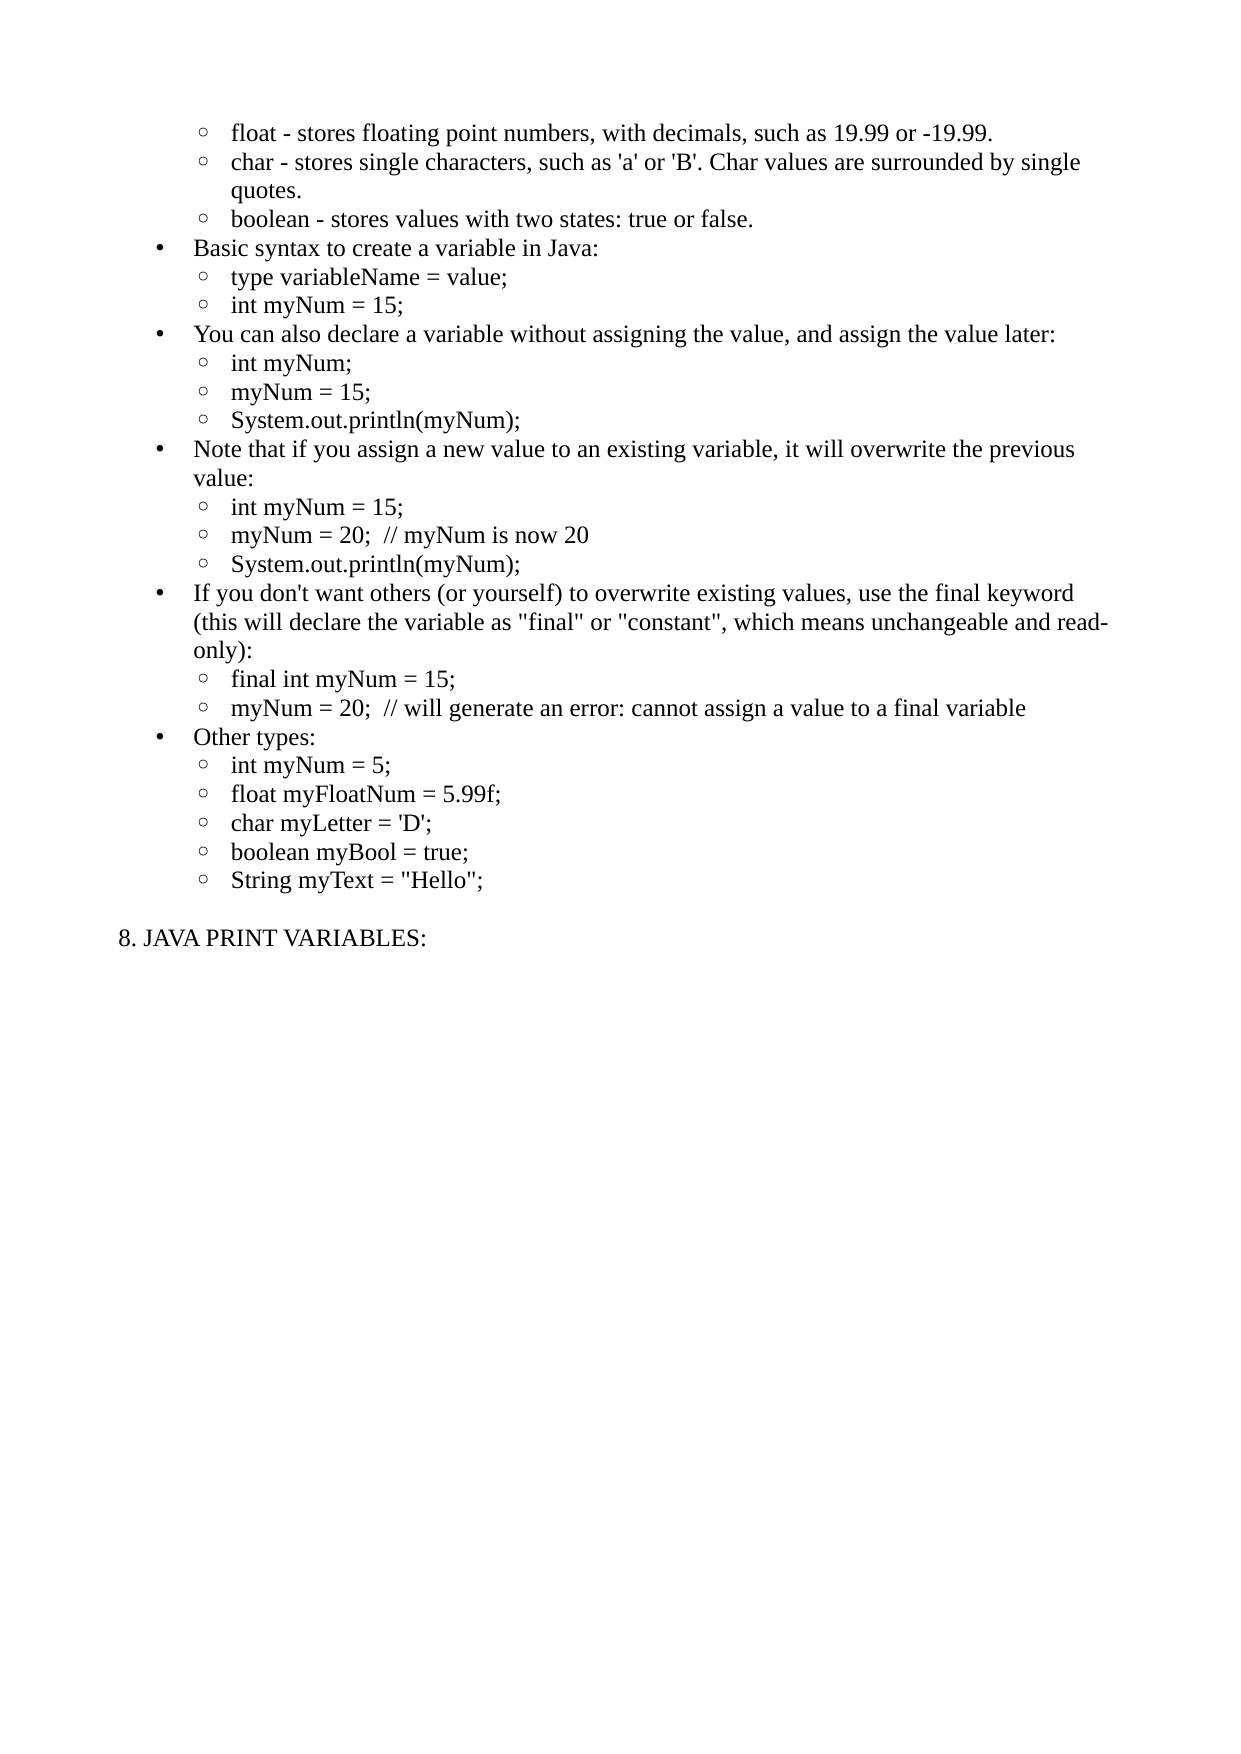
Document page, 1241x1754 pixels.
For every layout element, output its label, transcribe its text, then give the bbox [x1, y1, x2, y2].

list boolean myBool = true; [193, 837, 1122, 866]
list float - stores floating point numbers, with decimals, such as 19.99 or -19.99. [193, 118, 1122, 147]
list char - stores single characters, such as 'a' or 'B'. Char values are surrounded by single quotes. [193, 147, 1122, 204]
list int myNum = 5; [193, 751, 1122, 779]
list float myFloatNum = 5.99f; [193, 779, 1122, 808]
list String myText = "Hello"; [193, 866, 1122, 894]
list char myLetter = 'D'; [193, 808, 1122, 837]
text 8. JAVA PRINT VARIABLES: [118, 923, 1122, 952]
list If you don't want others (or yourself) to overwrite existing values, use the final keyword (this will declare the variable as "final" or "constant", which means unchangeable and read-only): [156, 578, 1122, 664]
list Note that if you assign a new value to an existing variable, it will overwrite the previous value: [156, 434, 1122, 492]
list myNum = 15; [193, 377, 1122, 406]
list Basic syntax to create a variable in Java: [156, 233, 1122, 262]
list myNum = 20; // will generate an error: cannot assign a value to a final variable [193, 693, 1122, 722]
list Other types: [156, 722, 1122, 751]
list myNum = 20; // myNum is now 20 [193, 521, 1122, 549]
list int myNum; [193, 348, 1122, 377]
list int myNum = 15; [193, 291, 1122, 319]
list boolean - stores values with two states: true or false. [193, 204, 1122, 233]
list int myNum = 15; [193, 492, 1122, 521]
list type variableName = value; [193, 262, 1122, 291]
list final int myNum = 15; [193, 664, 1122, 693]
list You can also declare a variable without assigning the value, and assign the value later: [156, 319, 1122, 348]
list System.out.println(myNum); [193, 549, 1122, 578]
list System.out.println(myNum); [193, 406, 1122, 434]
